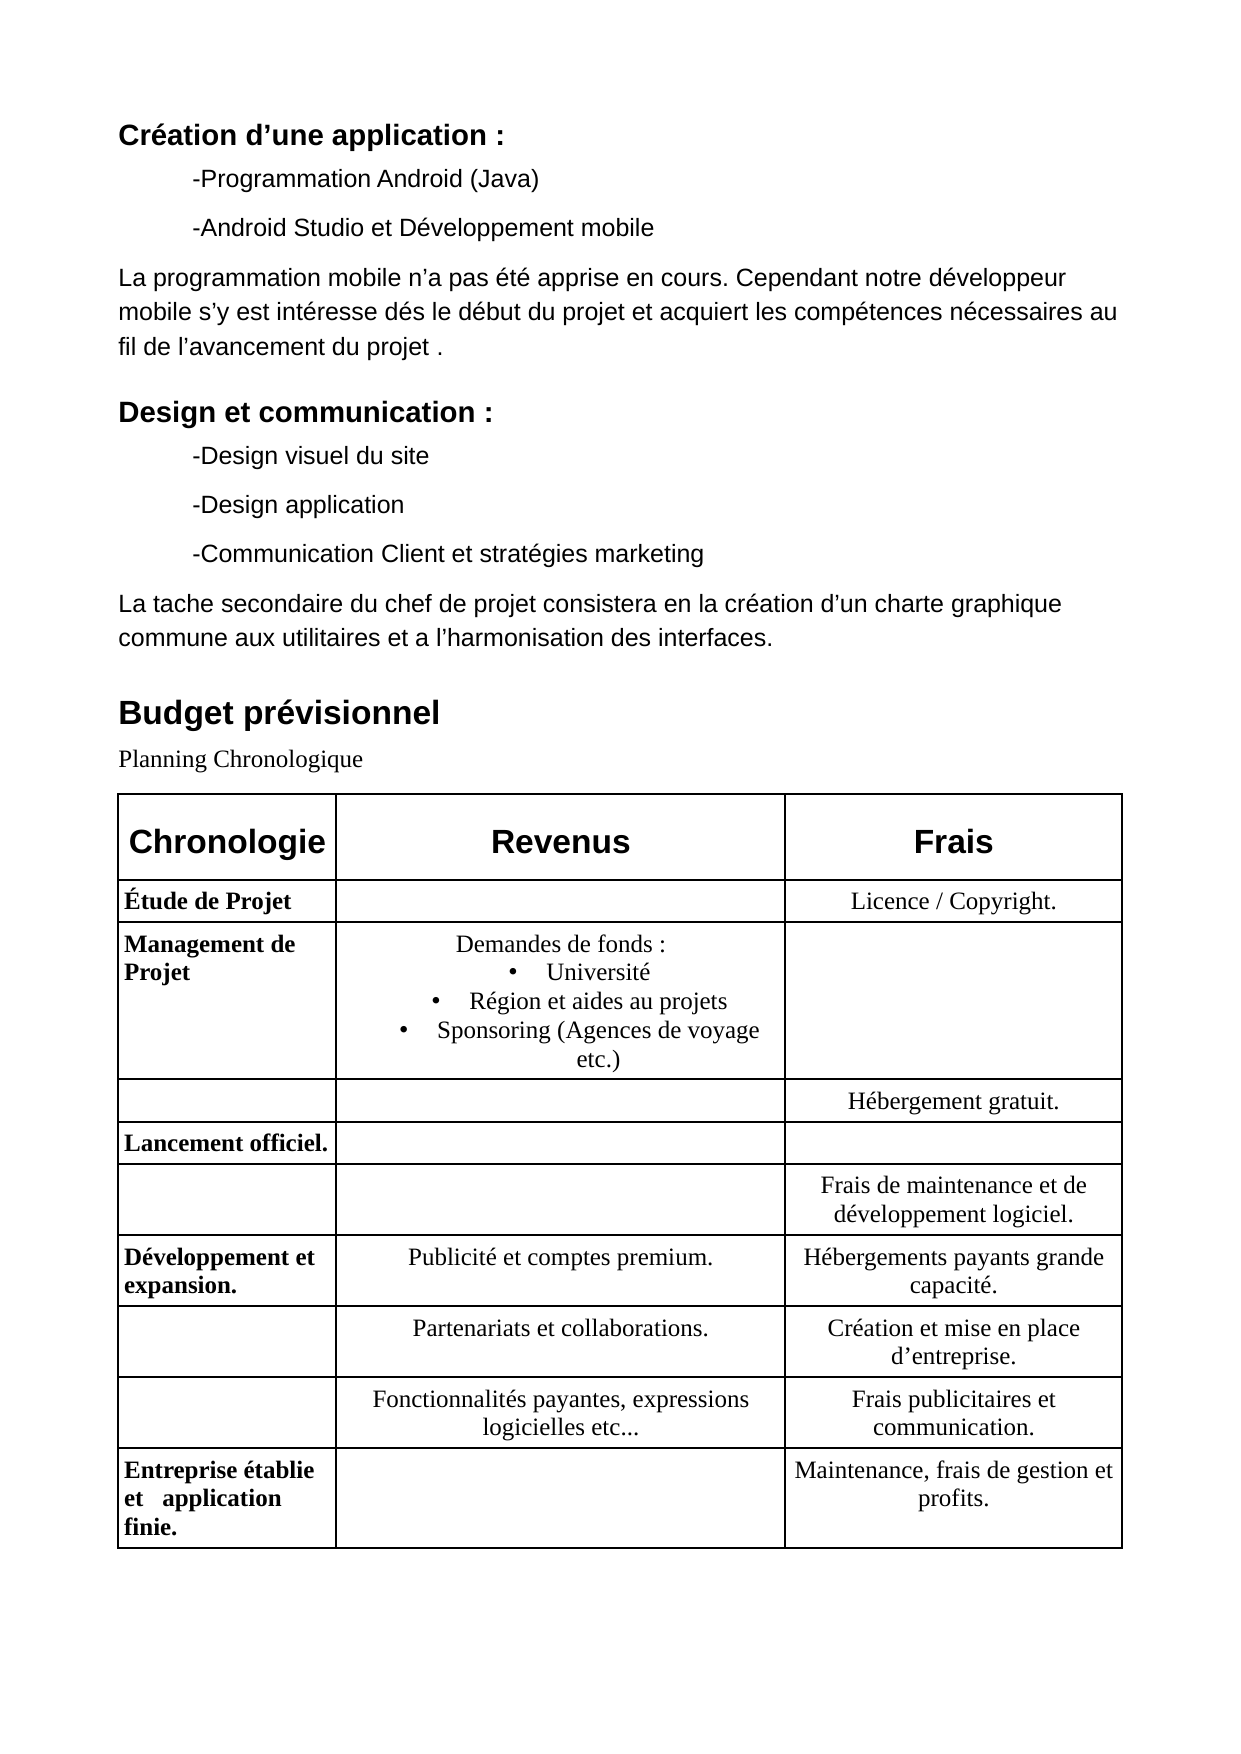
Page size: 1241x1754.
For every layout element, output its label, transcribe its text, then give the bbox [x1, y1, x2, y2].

table_cell [119, 1080, 335, 1121]
table_cell Étude de Projet [119, 881, 335, 921]
table_cell [786, 923, 1121, 1078]
table_cell Publicité et comptes premium. [337, 1236, 784, 1305]
subtitle Budget prévisionnel [118, 693, 1122, 732]
table_cell Partenariats et collaborations. [337, 1307, 784, 1376]
table_cell [337, 1080, 784, 1121]
text -Programmation Android (Java) [118, 164, 1122, 193]
table_cell Création et mise en place d’entreprise. [786, 1307, 1121, 1376]
subtitle Design et communication : [118, 395, 1122, 429]
table_header Chronologie [119, 795, 335, 879]
text -Communication Client et stratégies marketing [118, 539, 1122, 568]
table_cell Frais publicitaires et communication. [786, 1378, 1121, 1447]
text La tache secondaire du chef de projet consistera en la création d’un charte graphique commune aux utilitaires et a l’harmonisation des interfaces. [118, 588, 1122, 652]
table_cell [337, 1123, 784, 1163]
table_cell [119, 1165, 335, 1234]
subtitle Création d’une application : [118, 118, 1122, 152]
text -Design visuel du site [118, 441, 1122, 470]
table_cell [337, 1165, 784, 1234]
table_header Frais [786, 795, 1121, 879]
table_header Revenus [337, 795, 784, 879]
table_cell Fonctionnalités payantes, expressions logicielles etc... [337, 1378, 784, 1447]
table_cell Développement et expansion. [119, 1236, 335, 1305]
table_cell [119, 1307, 335, 1376]
table_cell Demandes de fonds : Université Région et aides au projets Sponsoring (Agences de voyage etc.) [337, 923, 784, 1078]
table_cell Maintenance, frais de gestion et profits. [786, 1449, 1121, 1547]
text La programmation mobile n’a pas été apprise en cours. Cependant notre développeur mobile s’y est intéresse dés le début du projet et acquiert les compétences nécessaires au fil de l’avancement du projet . [118, 262, 1122, 360]
table_cell [337, 881, 784, 921]
text -Design application [118, 490, 1122, 519]
text -Android Studio et Développement mobile [118, 213, 1122, 242]
table_cell [119, 1378, 335, 1447]
table_cell Entreprise établie et application finie. [119, 1449, 335, 1547]
table_cell Lancement officiel. [119, 1123, 335, 1163]
table_cell [337, 1449, 784, 1547]
table_cell [786, 1123, 1121, 1163]
table_cell Licence / Copyright. [786, 881, 1121, 921]
text Planning Chronologique [118, 744, 1122, 773]
table_cell Hébergements payants grande capacité. [786, 1236, 1121, 1305]
table_cell Management de Projet [119, 923, 335, 1078]
table_cell Frais de maintenance et de développement logiciel. [786, 1165, 1121, 1234]
table_cell Hébergement gratuit. [786, 1080, 1121, 1121]
